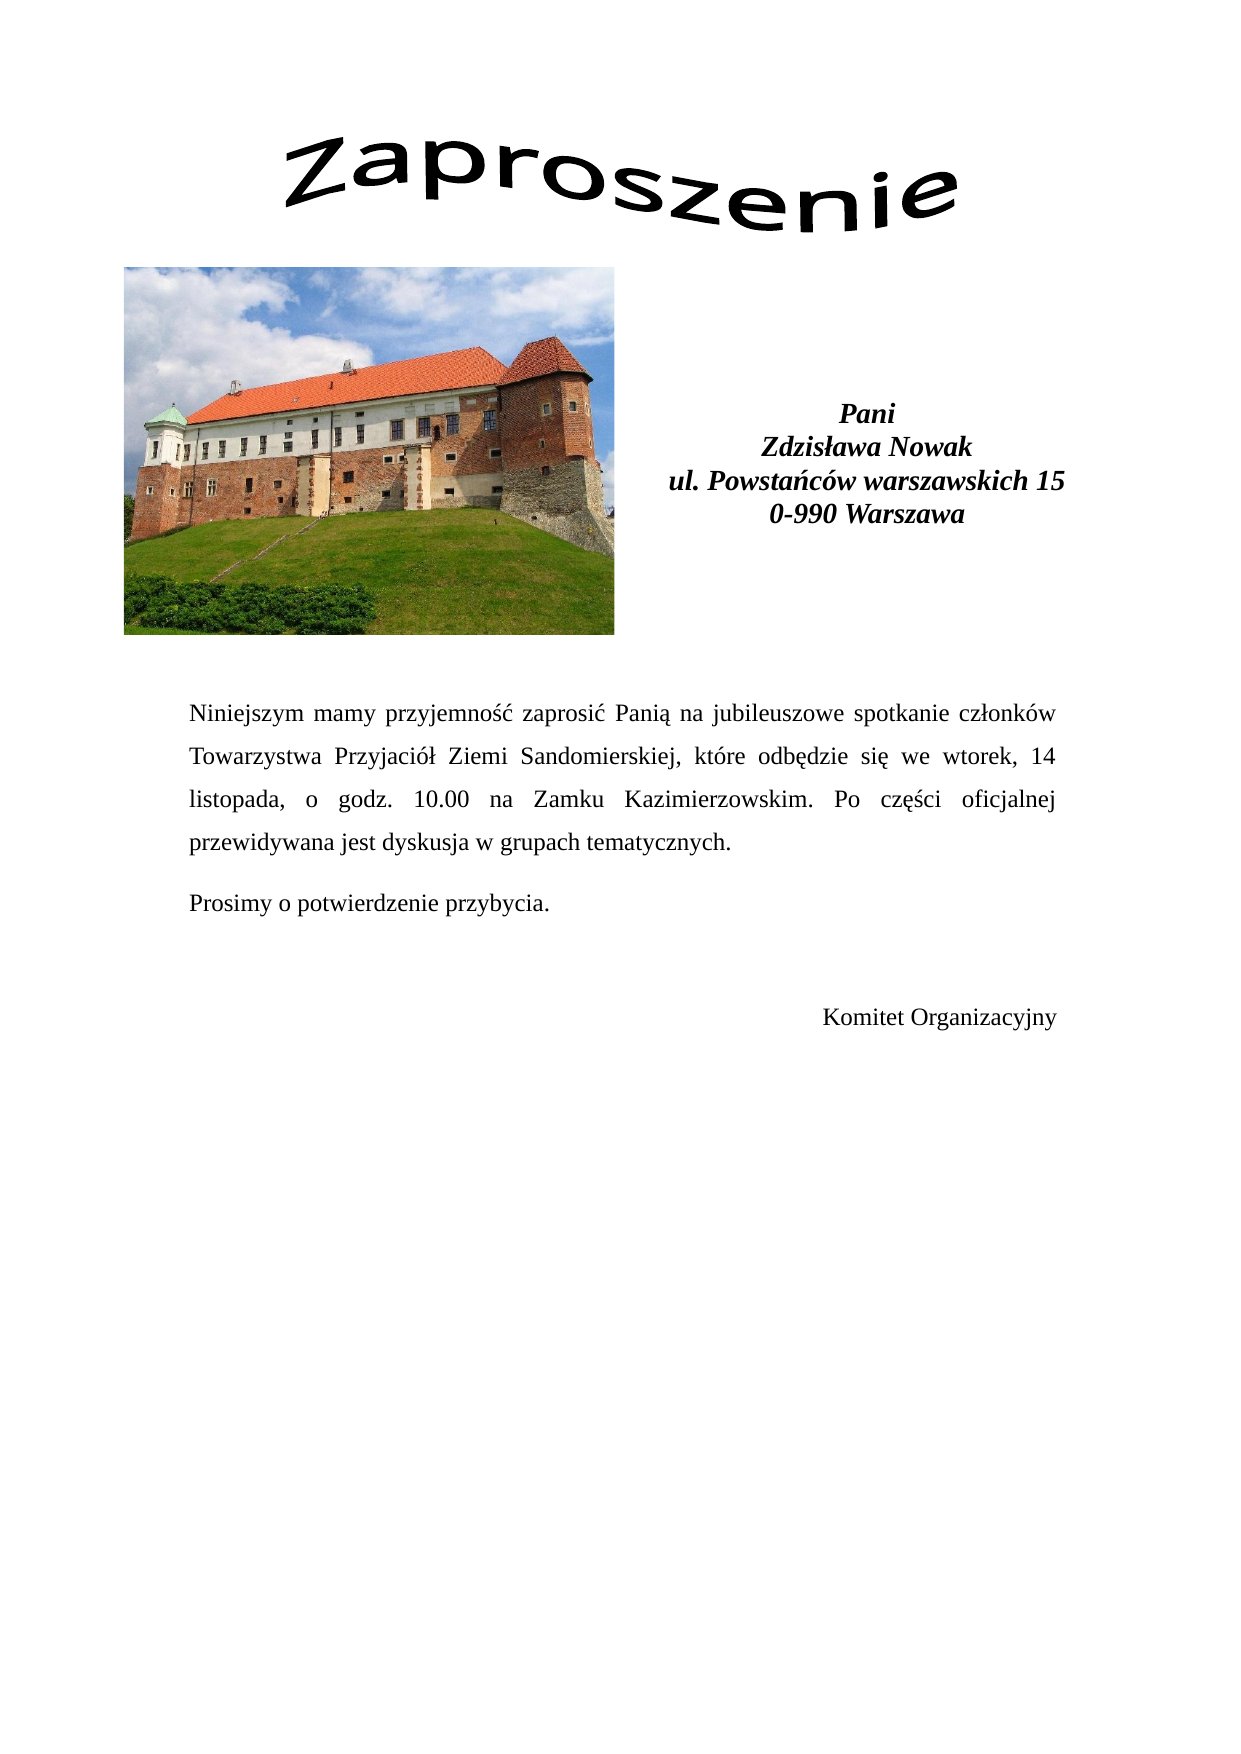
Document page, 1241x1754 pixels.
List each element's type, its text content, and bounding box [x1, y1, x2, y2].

table_header [620, 261, 1122, 669]
table_header [118, 261, 620, 669]
text Prosimy o potwierdzenie przybycia. [189, 888, 1057, 917]
text Zdzisława Nowak [647, 429, 1089, 463]
text Komitet Organizacyjny [189, 1002, 1057, 1031]
text ul. Powstańców warszawskich 15 [647, 463, 1089, 496]
text 0-990 Warszawa [647, 496, 1089, 530]
picture [123, 267, 615, 635]
text Pani [647, 396, 1089, 429]
text Niniejszym mamy przyjemność zaprosić Panią na jubileuszowe spotkanie członków Towarzystwa Przyjaciół Ziemi Sandomierskiej, które odbędzie się we wtorek, 14 listopada, o godz. 10.00 na Zamku Kazimierzowskim. Po części oficjalnej przewidywana jest dyskusja w grupach tematycznych. [189, 698, 1057, 856]
